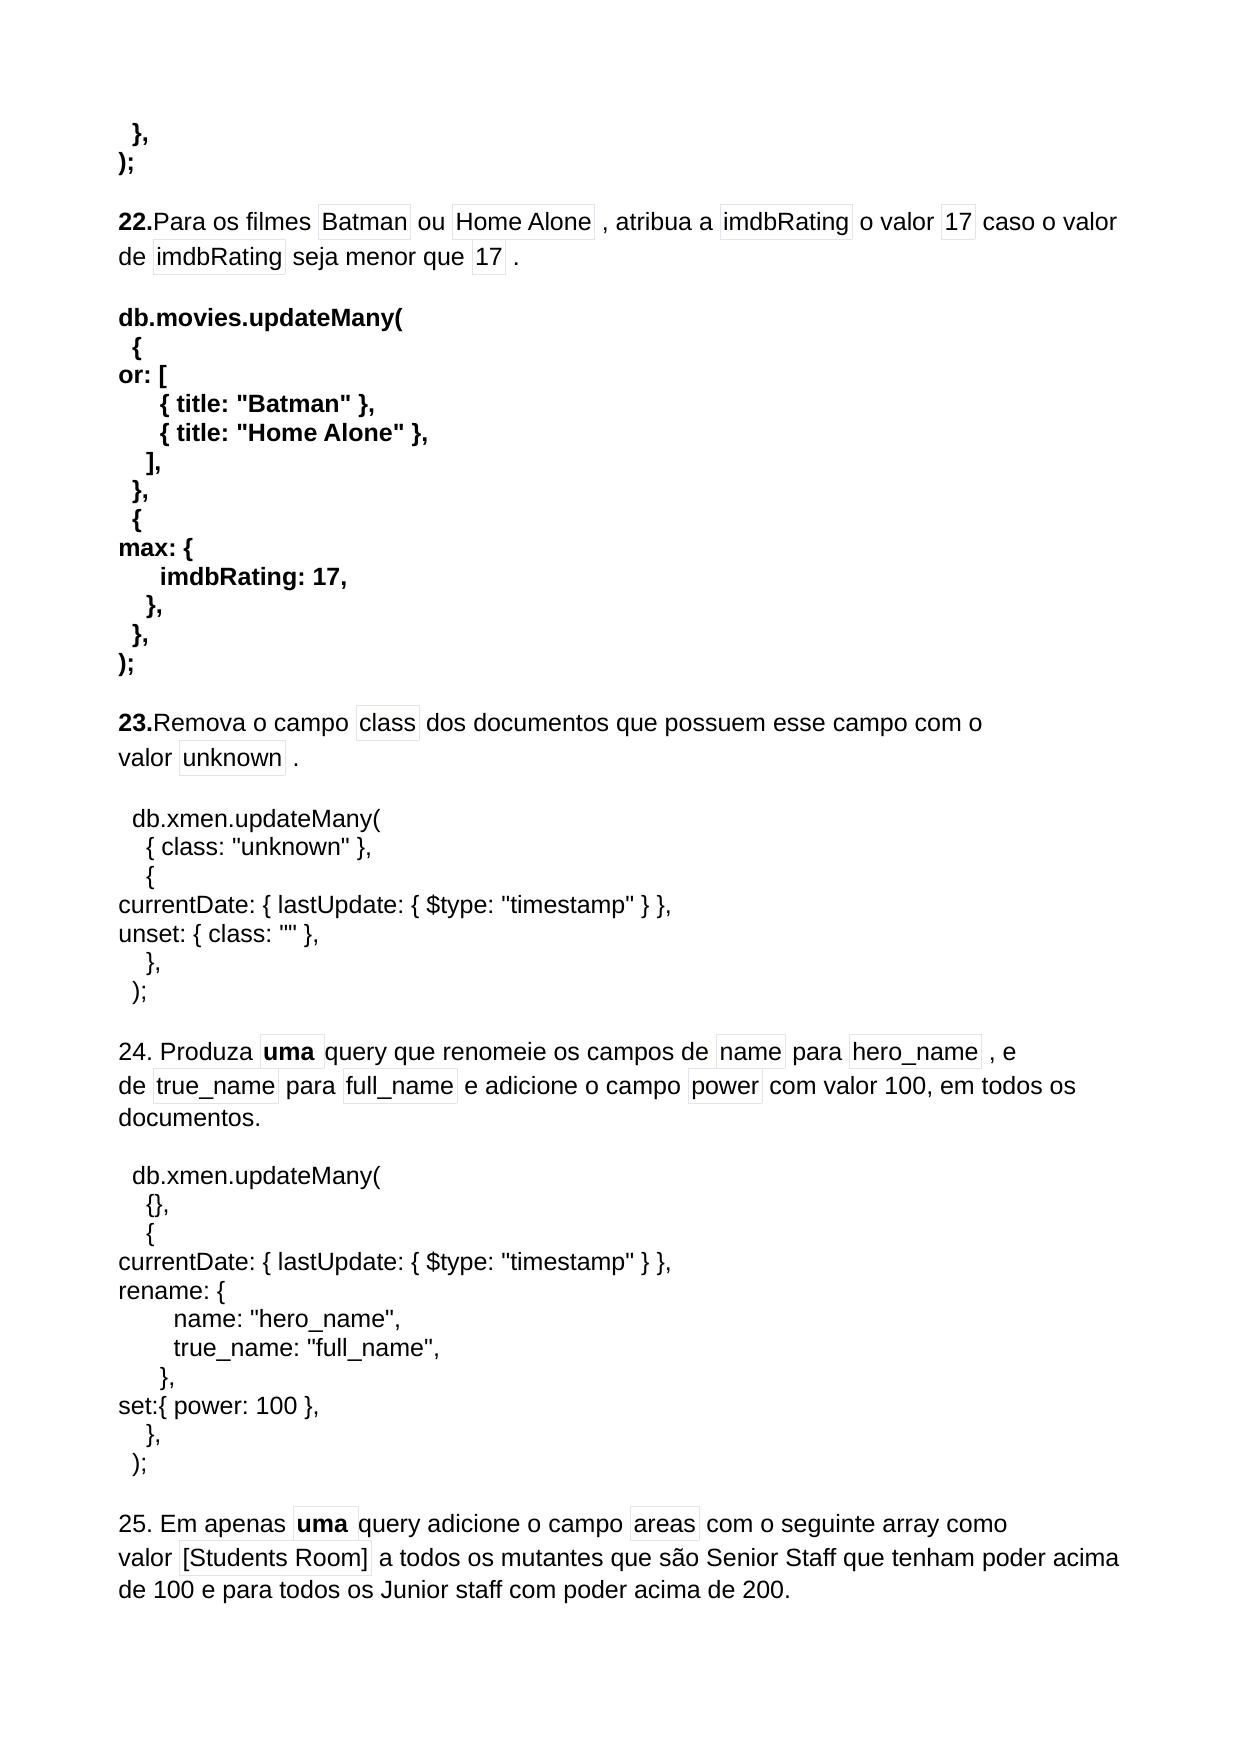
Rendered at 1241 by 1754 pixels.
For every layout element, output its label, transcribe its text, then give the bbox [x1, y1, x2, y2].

text unset: { class: "" }, [118, 918, 1122, 947]
text }, [118, 118, 1122, 147]
text }, [118, 475, 1122, 504]
text name: "hero_name", [118, 1304, 1122, 1333]
text }, [118, 619, 1122, 648]
text ], [118, 446, 1122, 475]
text true_name: "full_name", [118, 1333, 1122, 1362]
text currentDate: { lastUpdate: { $type: "timestamp" } }, [118, 1247, 1122, 1276]
text or: [ [118, 360, 1122, 389]
text { title: "Home Alone" }, [118, 418, 1122, 446]
text { [118, 1218, 1122, 1247]
text 23.Remova o campo class dos documentos que possuem esse campo com o valor unknown . [118, 705, 1122, 775]
text db.movies.updateMany( [118, 303, 1122, 331]
text { [118, 504, 1122, 533]
text }, [118, 947, 1122, 976]
text rename: { [118, 1276, 1122, 1304]
text }, [118, 1362, 1122, 1391]
text ); [118, 1448, 1122, 1477]
text {}, [118, 1189, 1122, 1218]
text 24. Produza uma query que renomeie os campos de name para hero_name , e de true_name para full_name e adicione o campo power com valor 100, em todos os documentos. [118, 1033, 1122, 1132]
text 22.Para os filmes Batman ou Home Alone , atribua a imdbRating o valor 17 caso o valor de imdbRating seja menor que 17 . [118, 204, 472, 274]
text db.xmen.updateMany( [118, 803, 1122, 832]
text 22.Para os filmes Batman ou Home Alone , atribua a imdbRating o valor 17 caso o valor de imdbRating seja menor que 17 . [154, 240, 285, 274]
text }, [118, 1419, 1122, 1448]
text 22.Para os filmes Batman ou Home Alone , atribua a imdbRating o valor 17 caso o valor de imdbRating seja menor que 17 . [453, 205, 594, 239]
text 22.Para os filmes Batman ou Home Alone , atribua a imdbRating o valor 17 caso o valor de imdbRating seja menor que 17 . [506, 204, 1122, 274]
text 22.Para os filmes Batman ou Home Alone , atribua a imdbRating o valor 17 caso o valor de imdbRating seja menor que 17 . [319, 205, 410, 239]
text 22.Para os filmes Batman ou Home Alone , atribua a imdbRating o valor 17 caso o valor de imdbRating seja menor que 17 . [721, 205, 852, 239]
text { title: "Batman" }, [118, 389, 1122, 418]
text 25. Em apenas uma query adicione o campo areas com o seguinte array como valor [Students Room] a todos os mutantes que são Senior Staff que tenham poder acima de 100 e para todos os Junior staff com poder acima de 200. [118, 1506, 1122, 1604]
text ); [118, 147, 1122, 176]
text ); [118, 976, 1122, 1005]
text { [118, 331, 1122, 360]
text { [118, 861, 1122, 890]
text db.xmen.updateMany( [118, 1161, 1122, 1189]
text { class: "unknown" }, [118, 832, 1122, 861]
text set:{ power: 100 }, [118, 1391, 1122, 1419]
text }, [118, 590, 1122, 619]
text imdbRating: 17, [118, 561, 1122, 590]
text max: { [118, 533, 1122, 561]
text ); [118, 648, 1122, 676]
text currentDate: { lastUpdate: { $type: "timestamp" } }, [118, 890, 1122, 918]
